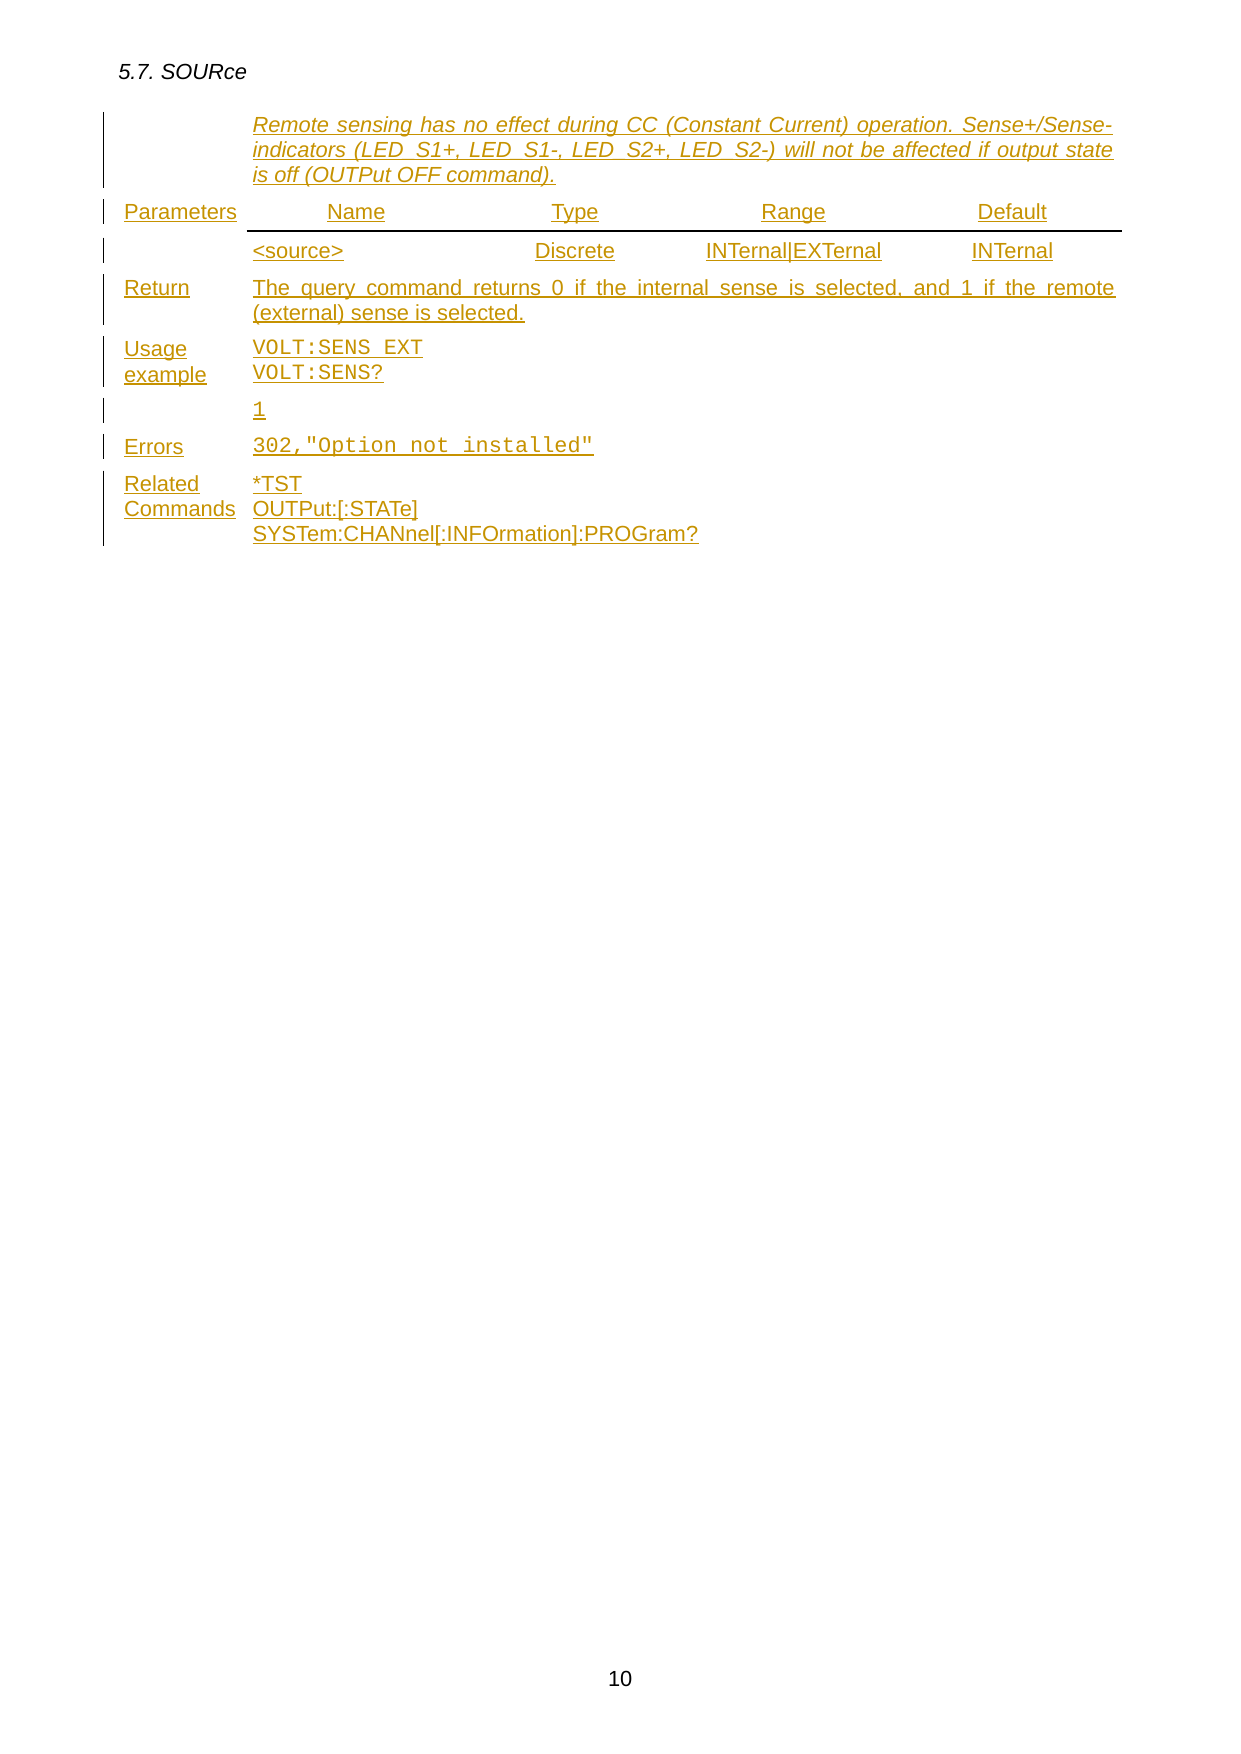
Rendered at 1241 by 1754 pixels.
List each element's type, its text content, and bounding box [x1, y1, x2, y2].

table_cell Discrete [465, 232, 684, 269]
table_cell The query command returns 0 if the internal sense is selected, and 1 if the remote (external) sense is selected. [247, 269, 1122, 331]
table_cell Related Commands [118, 465, 247, 552]
table_cell Range [684, 193, 903, 230]
table_cell <source> [247, 232, 465, 269]
table_cell Return [118, 269, 247, 331]
table_cell VOLT:SENS EXT VOLT:SENS? 1 [247, 331, 1122, 428]
table_cell Remote sensing has no effect during CC (Constant Current) operation. Sense+/Sense- indicators (LED_S1+, LED_S1-, LED_S2+, LED_S2-) will not be affected if output state is off (OUTPut OFF command). [247, 106, 1122, 193]
table_cell Errors [118, 428, 247, 465]
table_cell INTernal [903, 232, 1122, 269]
table_cell [118, 106, 247, 193]
table_cell *TST OUTPut:[:STATe] SYSTem:CHANnel[:INFOrmation]:PROGram? [247, 465, 1122, 552]
table_cell Type [465, 193, 684, 230]
table_cell INTernal|EXTernal [684, 232, 903, 269]
table_cell 302,"Option not installed" [247, 428, 1122, 465]
table_cell Usage example [118, 331, 247, 428]
table_cell Name [247, 193, 465, 230]
table_cell Parameters [118, 193, 247, 269]
table_cell Default [903, 193, 1122, 230]
